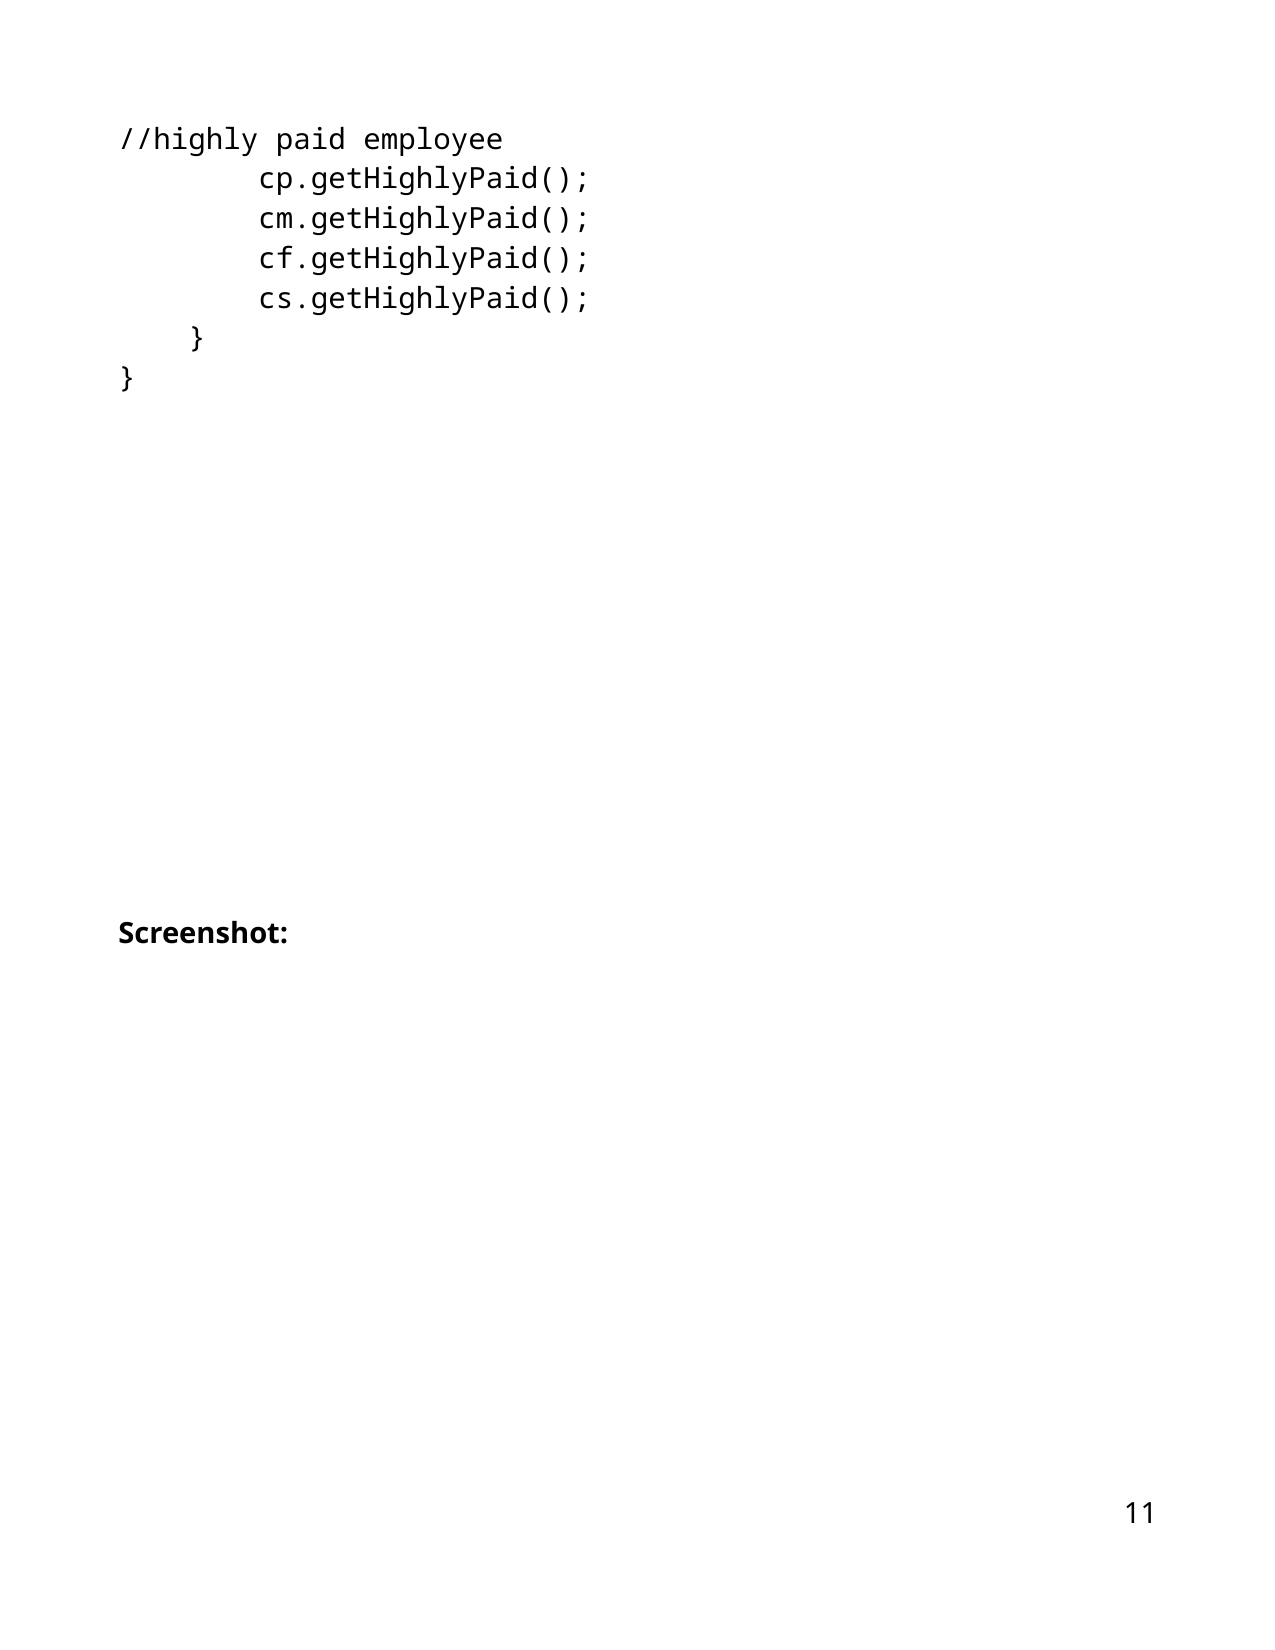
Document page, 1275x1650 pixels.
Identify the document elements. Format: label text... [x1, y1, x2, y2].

text cf.getHighlyPaid(); [118, 237, 1157, 277]
text } [118, 356, 1157, 396]
text cm.getHighlyPaid(); [118, 197, 1157, 237]
text cs.getHighlyPaid(); [118, 277, 1157, 317]
text Screenshot: [118, 912, 1157, 952]
text //highly paid employee [118, 118, 1157, 158]
text } [118, 317, 1157, 356]
text cp.getHighlyPaid(); [118, 158, 1157, 197]
